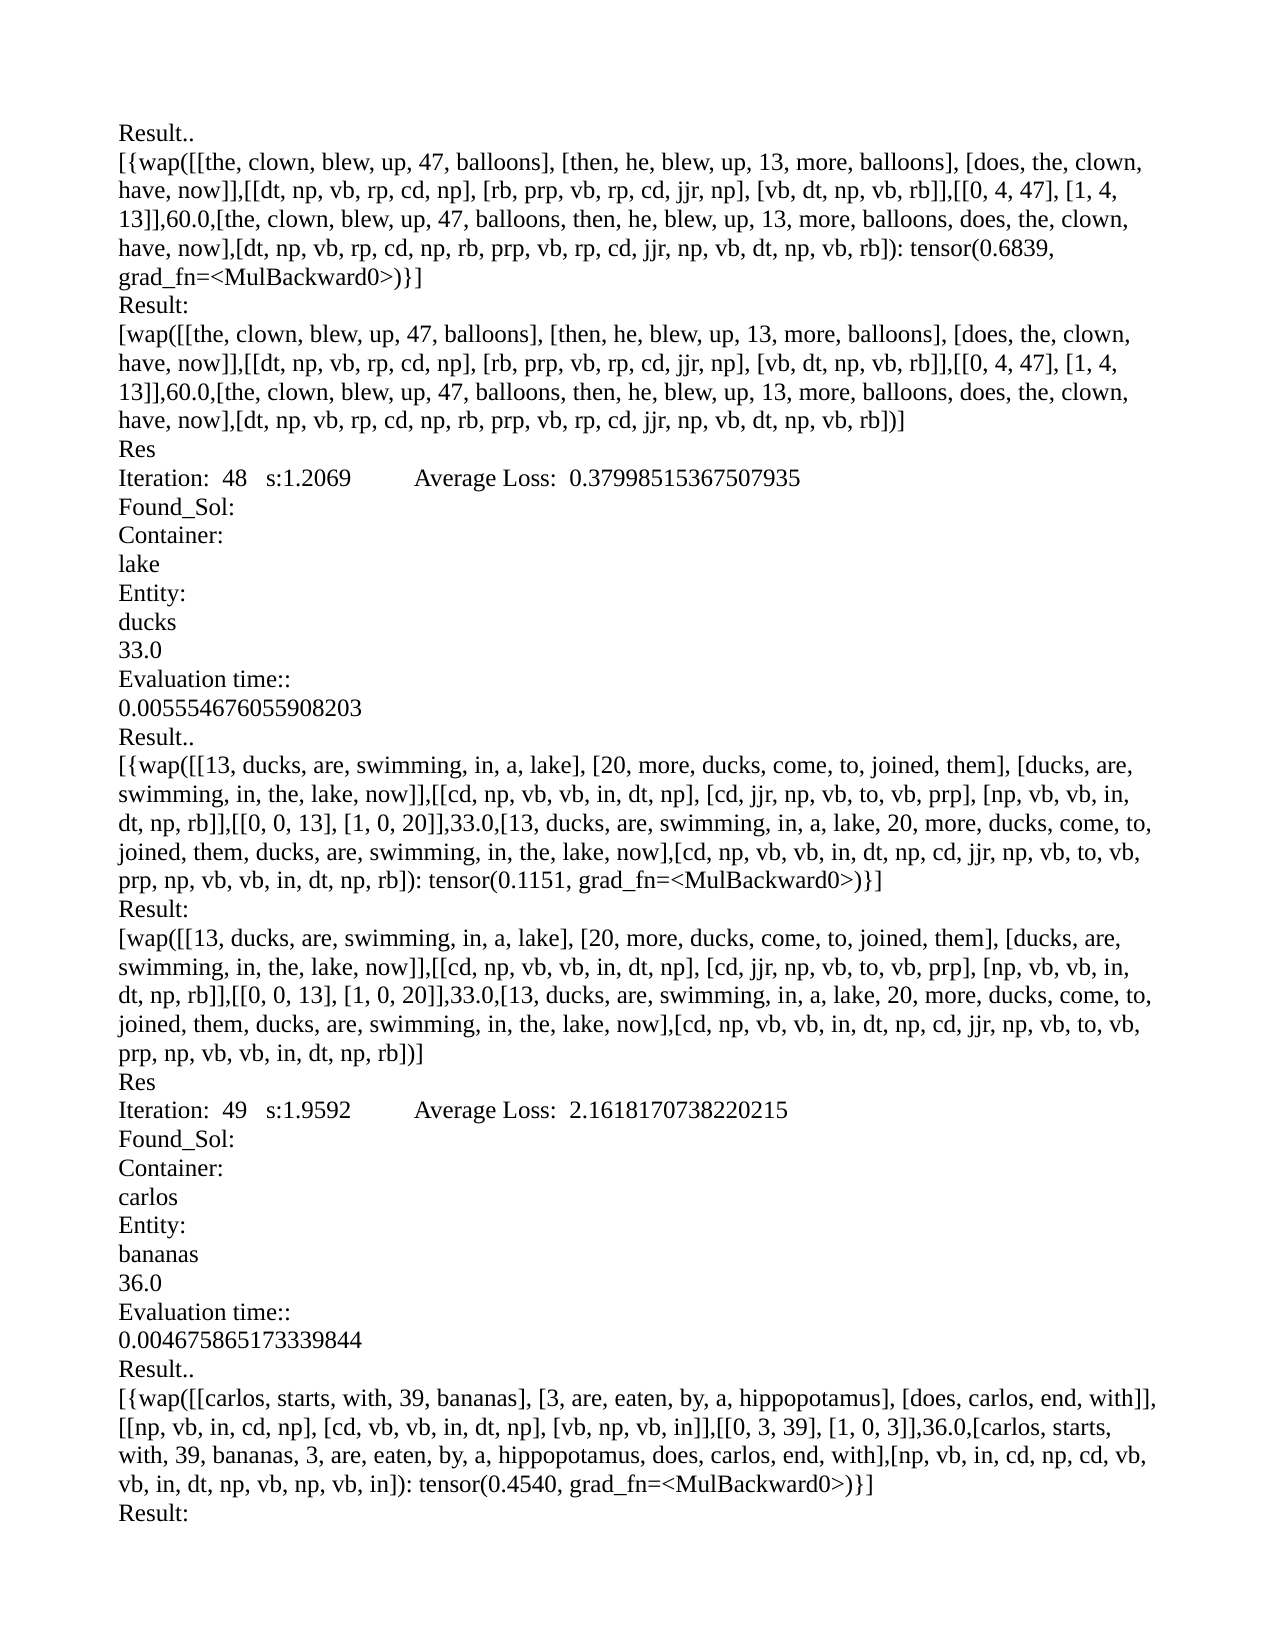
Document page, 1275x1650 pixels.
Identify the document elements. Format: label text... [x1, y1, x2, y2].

text 0.004675865173339844 [118, 1326, 1157, 1354]
text Result.. [118, 118, 1157, 147]
text Entity: [118, 578, 1157, 607]
text Container: [118, 521, 1157, 549]
text Evaluation time:: [118, 664, 1157, 693]
text Res [118, 434, 1157, 463]
text Res [118, 1067, 1157, 1096]
text Entity: [118, 1211, 1157, 1239]
text Iteration: 48 s:1.2069 Average Loss: 0.37998515367507935 [118, 463, 1157, 492]
text 0.005554676055908203 [118, 693, 1157, 722]
text [wap([[13, ducks, are, swimming, in, a, lake], [20, more, ducks, come, to, joined, them], [ducks, are, swimming, in, the, lake, now]],[[cd, np, vb, vb, in, dt, np], [cd, jjr, np, vb, to, vb, prp], [np, vb, vb, in, dt, np, rb]],[[0, 0, 13], [1, 0, 20]],33.0,[13, ducks, are, swimming, in, a, lake, 20, more, ducks, come, to, joined, them, ducks, are, swimming, in, the, lake, now],[cd, np, vb, vb, in, dt, np, cd, jjr, np, vb, to, vb, prp, np, vb, vb, in, dt, np, rb])] [118, 923, 1157, 1067]
text [{wap([[the, clown, blew, up, 47, balloons], [then, he, blew, up, 13, more, balloons], [does, the, clown, have, now]],[[dt, np, vb, rp, cd, np], [rb, prp, vb, rp, cd, jjr, np], [vb, dt, np, vb, rb]],[[0, 4, 47], [1, 4, 13]],60.0,[the, clown, blew, up, 47, balloons, then, he, blew, up, 13, more, balloons, does, the, clown, have, now],[dt, np, vb, rp, cd, np, rb, prp, vb, rp, cd, jjr, np, vb, dt, np, vb, rb]): tensor(0.6839, grad_fn=<MulBackward0>)}] [118, 147, 1157, 291]
text ducks [118, 607, 1157, 636]
text Container: [118, 1153, 1157, 1182]
text 36.0 [118, 1268, 1157, 1297]
text Evaluation time:: [118, 1297, 1157, 1326]
text 33.0 [118, 636, 1157, 664]
text Result: [118, 1498, 1157, 1527]
text Result.. [118, 1354, 1157, 1383]
text Result.. [118, 722, 1157, 751]
text bananas [118, 1239, 1157, 1268]
text [wap([[the, clown, blew, up, 47, balloons], [then, he, blew, up, 13, more, balloons], [does, the, clown, have, now]],[[dt, np, vb, rp, cd, np], [rb, prp, vb, rp, cd, jjr, np], [vb, dt, np, vb, rb]],[[0, 4, 47], [1, 4, 13]],60.0,[the, clown, blew, up, 47, balloons, then, he, blew, up, 13, more, balloons, does, the, clown, have, now],[dt, np, vb, rp, cd, np, rb, prp, vb, rp, cd, jjr, np, vb, dt, np, vb, rb])] [118, 319, 1157, 434]
text carlos [118, 1182, 1157, 1211]
text Iteration: 49 s:1.9592 Average Loss: 2.1618170738220215 [118, 1096, 1157, 1124]
text [{wap([[13, ducks, are, swimming, in, a, lake], [20, more, ducks, come, to, joined, them], [ducks, are, swimming, in, the, lake, now]],[[cd, np, vb, vb, in, dt, np], [cd, jjr, np, vb, to, vb, prp], [np, vb, vb, in, dt, np, rb]],[[0, 0, 13], [1, 0, 20]],33.0,[13, ducks, are, swimming, in, a, lake, 20, more, ducks, come, to, joined, them, ducks, are, swimming, in, the, lake, now],[cd, np, vb, vb, in, dt, np, cd, jjr, np, vb, to, vb, prp, np, vb, vb, in, dt, np, rb]): tensor(0.1151, grad_fn=<MulBackward0>)}] [118, 751, 1157, 894]
text [{wap([[carlos, starts, with, 39, bananas], [3, are, eaten, by, a, hippopotamus], [does, carlos, end, with]],[[np, vb, in, cd, np], [cd, vb, vb, in, dt, np], [vb, np, vb, in]],[[0, 3, 39], [1, 0, 3]],36.0,[carlos, starts, with, 39, bananas, 3, are, eaten, by, a, hippopotamus, does, carlos, end, with],[np, vb, in, cd, np, cd, vb, vb, in, dt, np, vb, np, vb, in]): tensor(0.4540, grad_fn=<MulBackward0>)}] [118, 1383, 1157, 1498]
text Result: [118, 894, 1157, 923]
text Found_Sol: [118, 492, 1157, 521]
text Result: [118, 291, 1157, 319]
text lake [118, 549, 1157, 578]
text Found_Sol: [118, 1124, 1157, 1153]
